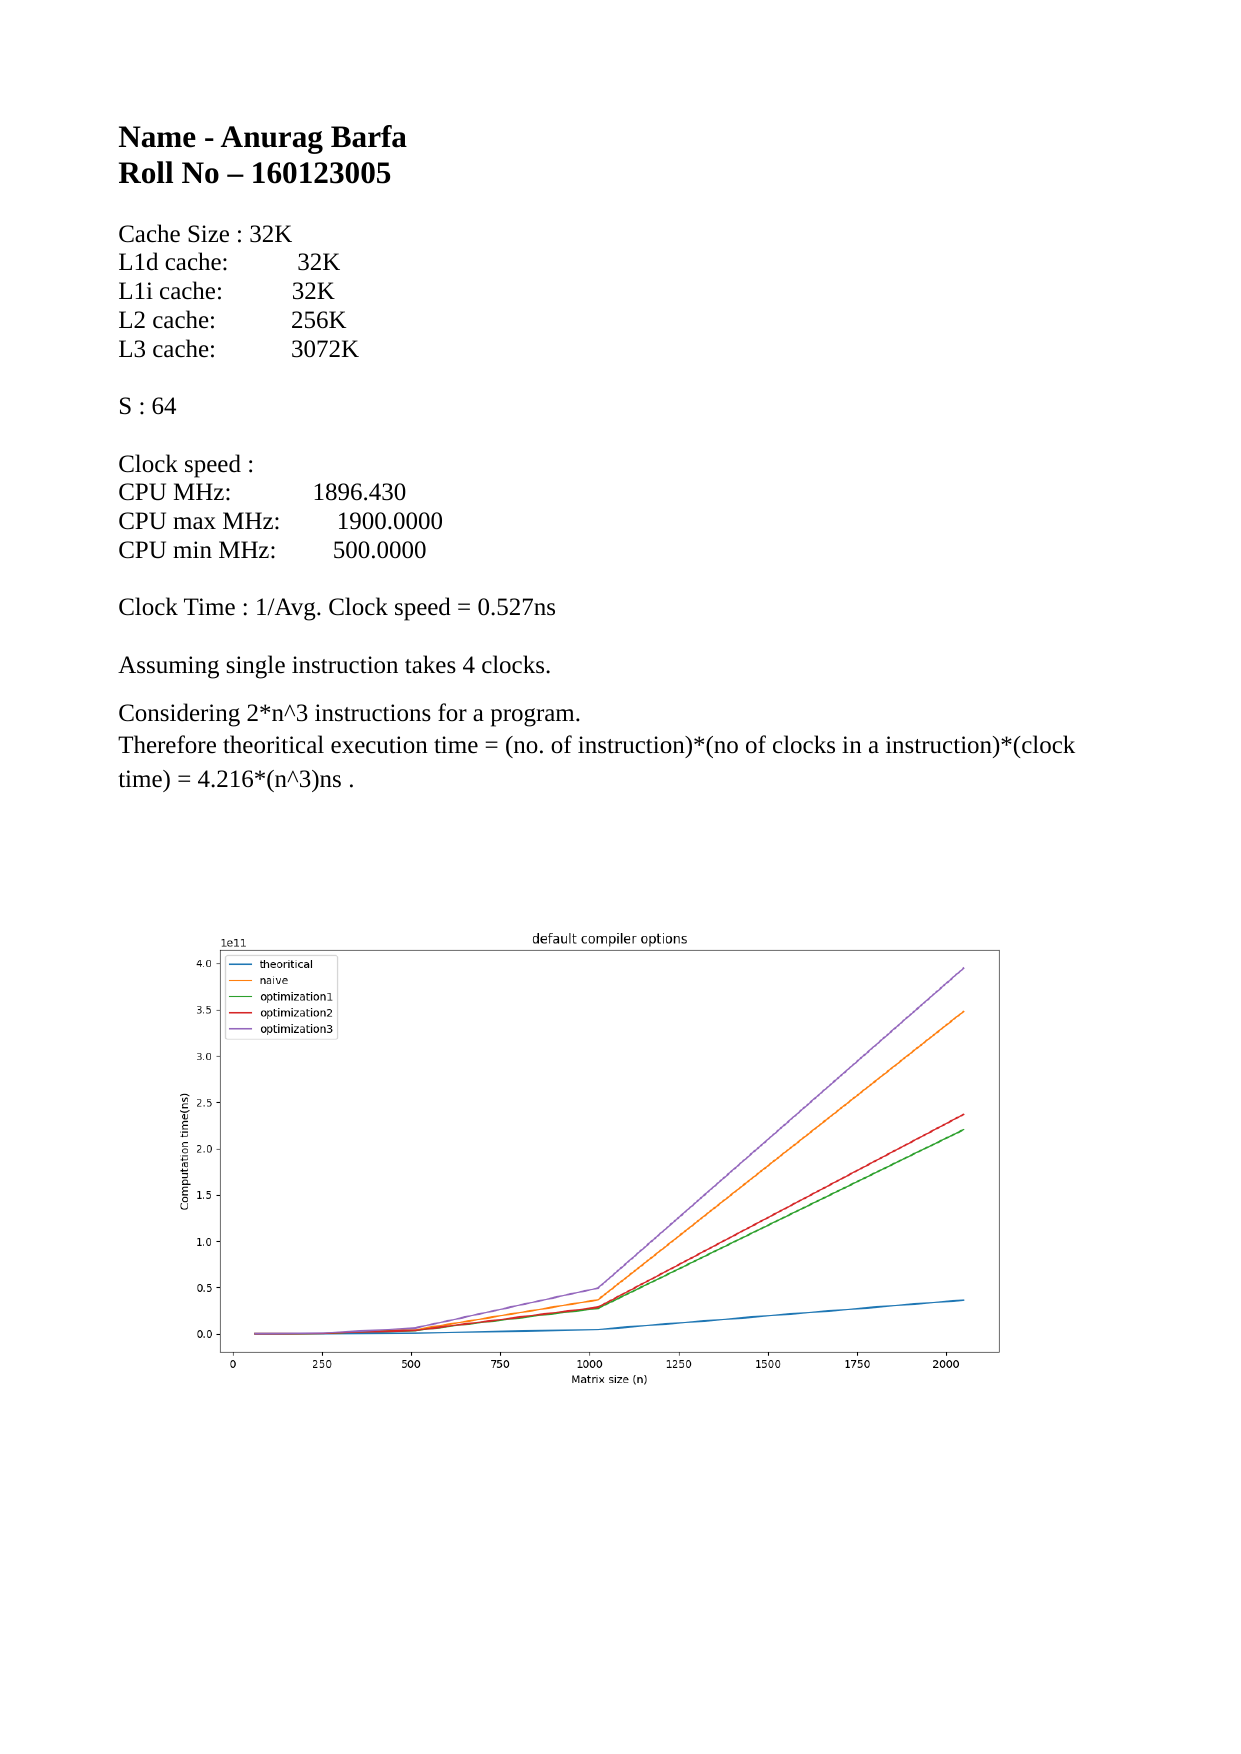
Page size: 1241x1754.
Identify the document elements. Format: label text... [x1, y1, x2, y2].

text Therefore theoritical execution time = (no. of instruction)*(no of clocks in a instruction)*(clock time) = 4.216*(n^3)ns . [118, 731, 1122, 792]
text Considering 2*n^3 instructions for a program. [118, 698, 1122, 726]
text Clock speed : [118, 449, 1122, 477]
picture [94, 887, 1099, 1409]
text Name - Anurag Barfa [118, 118, 1122, 154]
text CPU min MHz: 500.0000 [118, 535, 1122, 564]
text L1d cache: 32K [118, 247, 1122, 276]
text L1i cache: 32K [118, 276, 1122, 305]
text Assuming single instruction takes 4 clocks. [118, 650, 1122, 679]
text L2 cache: 256K [118, 305, 1122, 334]
text Roll No – 160123005 [118, 154, 1122, 190]
text CPU max MHz: 1900.0000 [118, 506, 1122, 535]
text L3 cache: 3072K [118, 334, 1122, 362]
text Clock Time : 1/Avg. Clock speed = 0.527ns [118, 592, 1122, 621]
text Cache Size : 32K [118, 219, 1122, 247]
text CPU MHz: 1896.430 [118, 477, 1122, 506]
text S : 64 [118, 391, 1122, 420]
